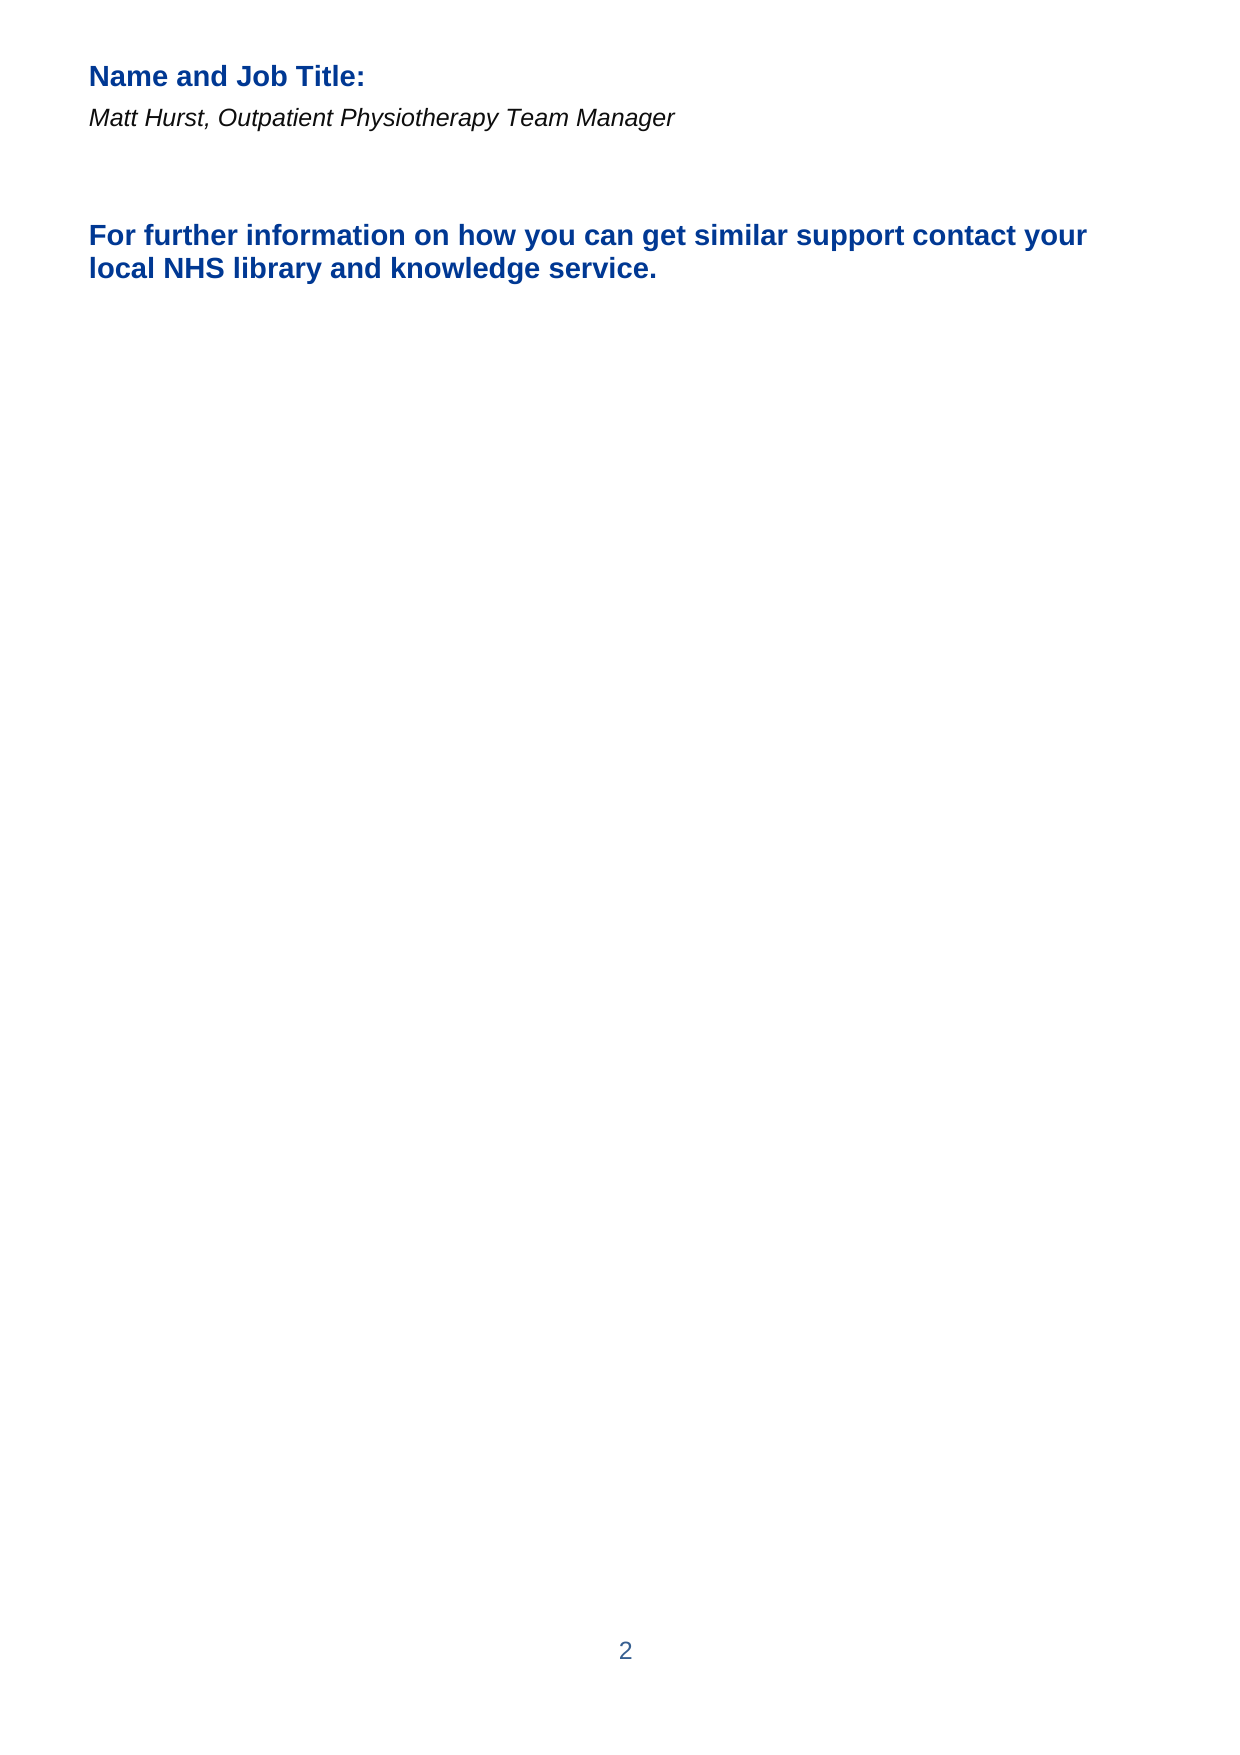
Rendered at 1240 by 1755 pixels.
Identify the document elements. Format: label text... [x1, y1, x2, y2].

subtitle Name and Job Title: [89, 59, 1151, 93]
text Matt Hurst, Outpatient Physiotherapy Team Manager [89, 103, 1151, 132]
subtitle For further information on how you can get similar support contact your local NHS library and knowledge service. [89, 218, 1151, 285]
